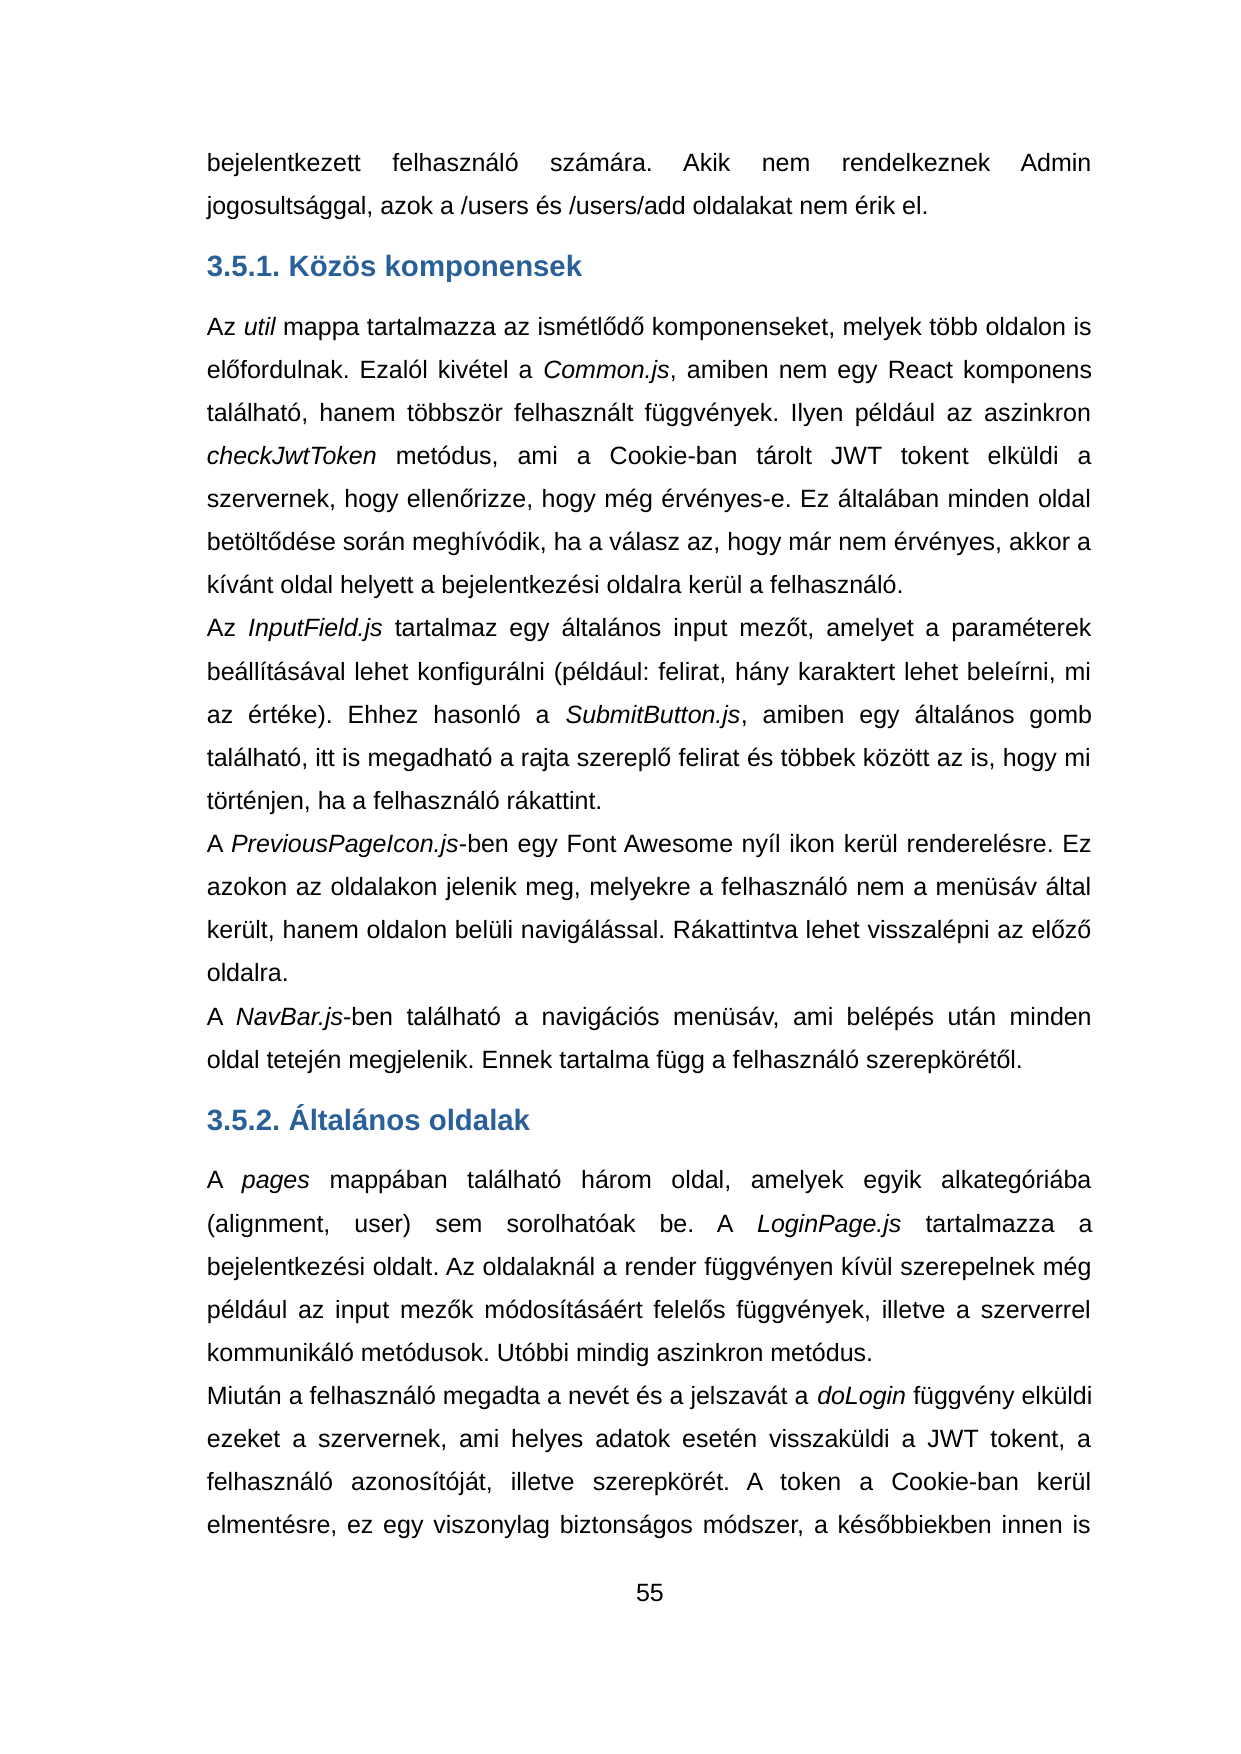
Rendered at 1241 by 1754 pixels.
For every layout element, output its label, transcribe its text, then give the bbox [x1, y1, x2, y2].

text A NavBar.js-ben található a navigációs menüsáv, ami belépés után minden oldal tetején megjelenik. Ennek tartalma függ a felhasználó szerepkörétől. [207, 1002, 1093, 1073]
subtitle Általános oldalak [207, 1102, 1093, 1136]
subtitle Közös komponensek [207, 248, 1093, 282]
text Az util mappa tartalmazza az ismétlődő komponenseket, melyek több oldalon is előfordulnak. Ezalól kivétel a Common.js, amiben nem egy React komponens található, hanem többször felhasznált függvények. Ilyen például az aszinkron checkJwtToken metódus, ami a Cookie-ban tárolt JWT tokent elküldi a szervernek, hogy ellenőrizze, hogy még érvényes-e. Ez általában minden oldal betöltődése során meghívódik, ha a válasz az, hogy már nem érvényes, akkor a kívánt oldal helyett a bejelentkezési oldalra kerül a felhasználó. [207, 312, 1093, 599]
text bejelentkezett felhasználó számára. Akik nem rendelkeznek Admin jogosultsággal, azok a /users és /users/add oldalakat nem érik el. [207, 148, 1093, 219]
text Miután a felhasználó megadta a nevét és a jelszavát a doLogin függvény elküldi ezeket a szervernek, ami helyes adatok esetén visszaküldi a JWT tokent, a felhasználó azonosítóját, illetve szerepkörét. A token a Cookie-ban kerül elmentésre, ez egy viszonylag biztonságos módszer, a későbbiekben innen is [207, 1381, 1093, 1539]
text Az InputField.js tartalmaz egy általános input mezőt, amelyet a paraméterek beállításával lehet konfigurálni (például: felirat, hány karaktert lehet beleírni, mi az értéke). Ehhez hasonló a SubmitButton.js, amiben egy általános gomb található, itt is megadható a rajta szereplő felirat és többek között az is, hogy mi történjen, ha a felhasználó rákattint. [207, 613, 1093, 815]
text A pages mappában található három oldal, amelyek egyik alkategóriába (alignment, user) sem sorolhatóak be. A LoginPage.js tartalmazza a bejelentkezési oldalt. Az oldalaknál a render függvényen kívül szerepelnek még például az input mezők módosításáért felelős függvények, illetve a szerverrel kommunikáló metódusok. Utóbbi mindig aszinkron metódus. [207, 1166, 1093, 1367]
text A PreviousPageIcon.js-ben egy Font Awesome nyíl ikon kerül renderelésre. Ez azokon az oldalakon jelenik meg, melyekre a felhasználó nem a menüsáv által került, hanem oldalon belüli navigálással. Rákattintva lehet visszalépni az előző oldalra. [207, 829, 1093, 987]
